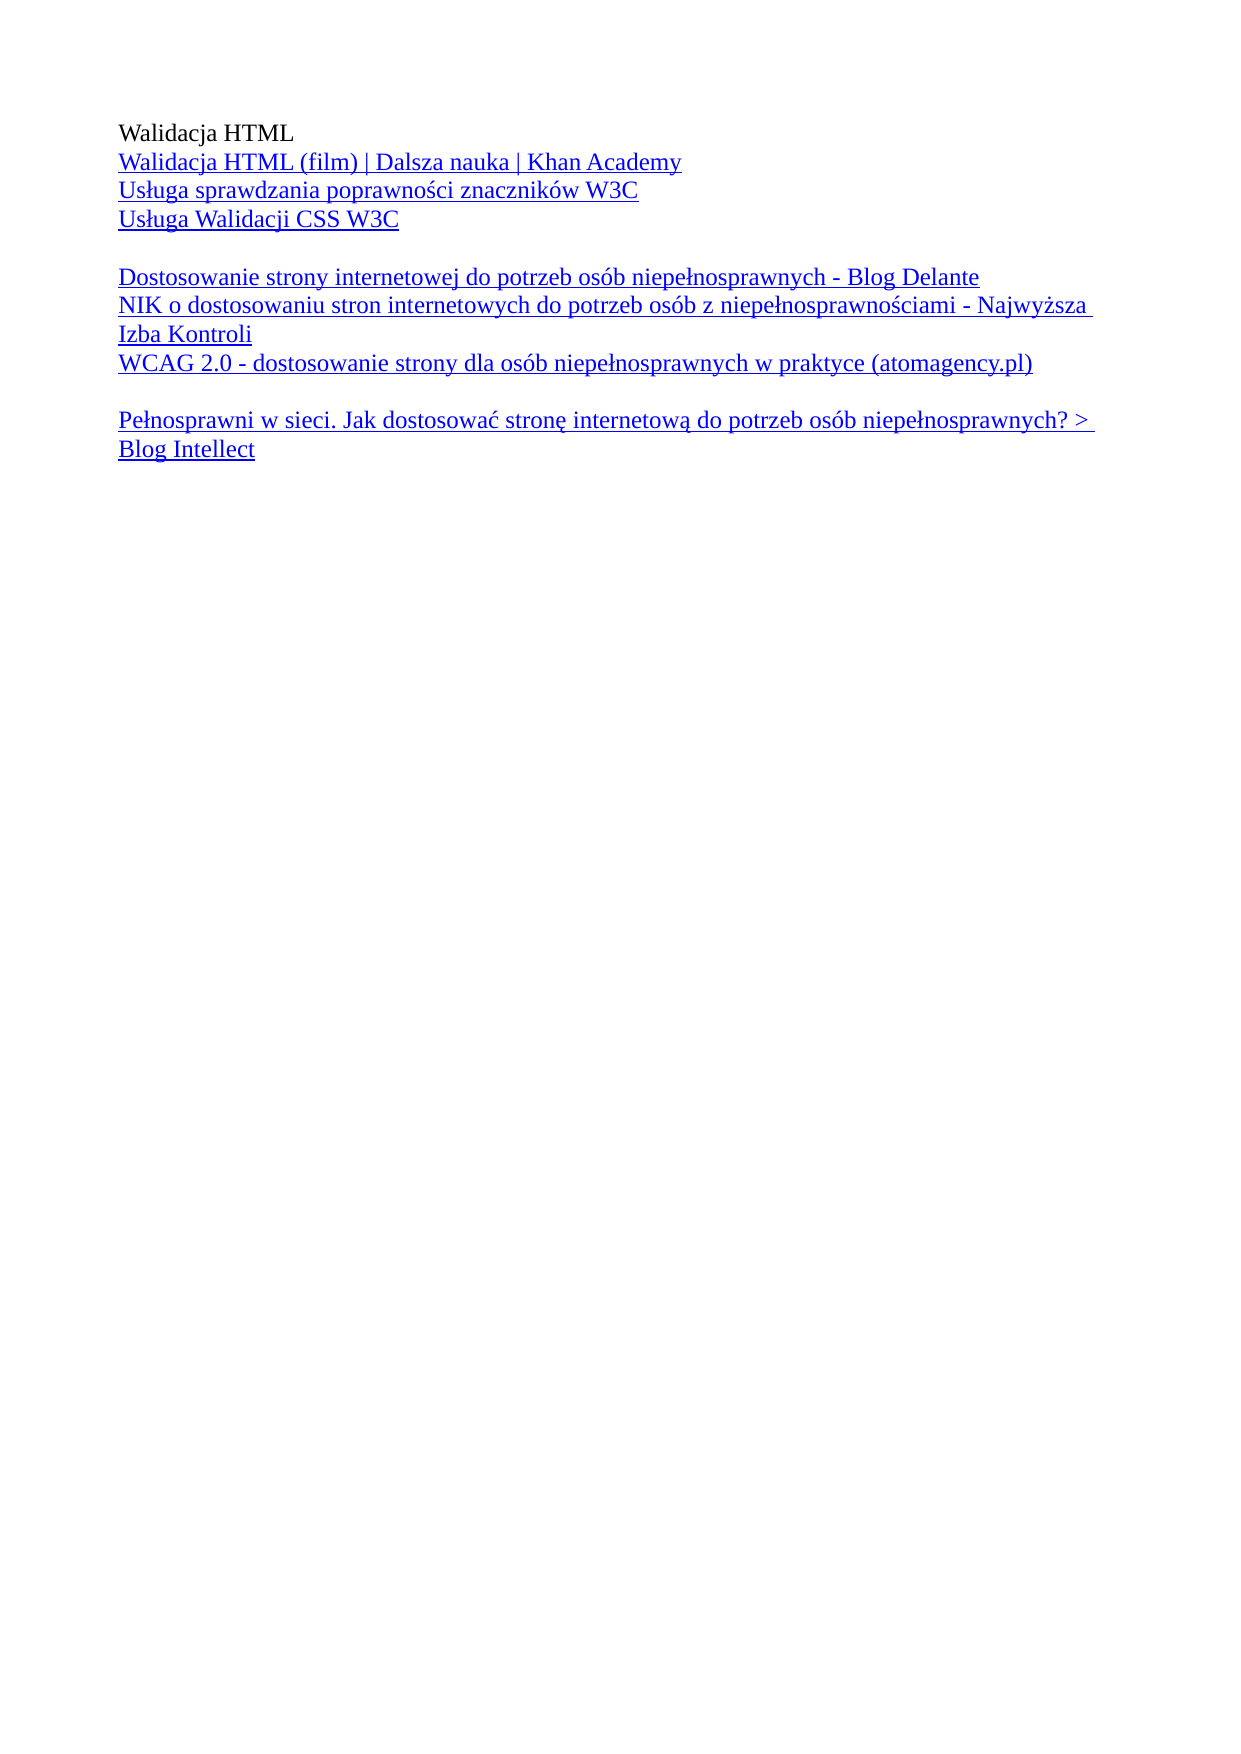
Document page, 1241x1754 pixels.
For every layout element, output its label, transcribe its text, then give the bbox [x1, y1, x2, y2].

text Dostosowanie strony internetowej do potrzeb osób niepełnosprawnych - Blog Delante [118, 262, 1122, 291]
text Walidacja HTML [118, 118, 1122, 147]
text NIK o dostosowaniu stron internetowych do potrzeb osób z niepełnosprawnościami - Najwyższa Izba Kontroli [118, 291, 1122, 348]
text WCAG 2.0 - dostosowanie strony dla osób niepełnosprawnych w praktyce (atomagency.pl) [118, 348, 1122, 377]
text Pełnosprawni w sieci. Jak dostosować stronę internetową do potrzeb osób niepełnosprawnych? > Blog Intellect [118, 406, 1122, 463]
text Usługa sprawdzania poprawności znaczników W3C [118, 176, 1122, 204]
text Walidacja HTML (film) | Dalsza nauka | Khan Academy [118, 147, 1122, 176]
text Usługa Walidacji CSS W3C [118, 204, 1122, 233]
